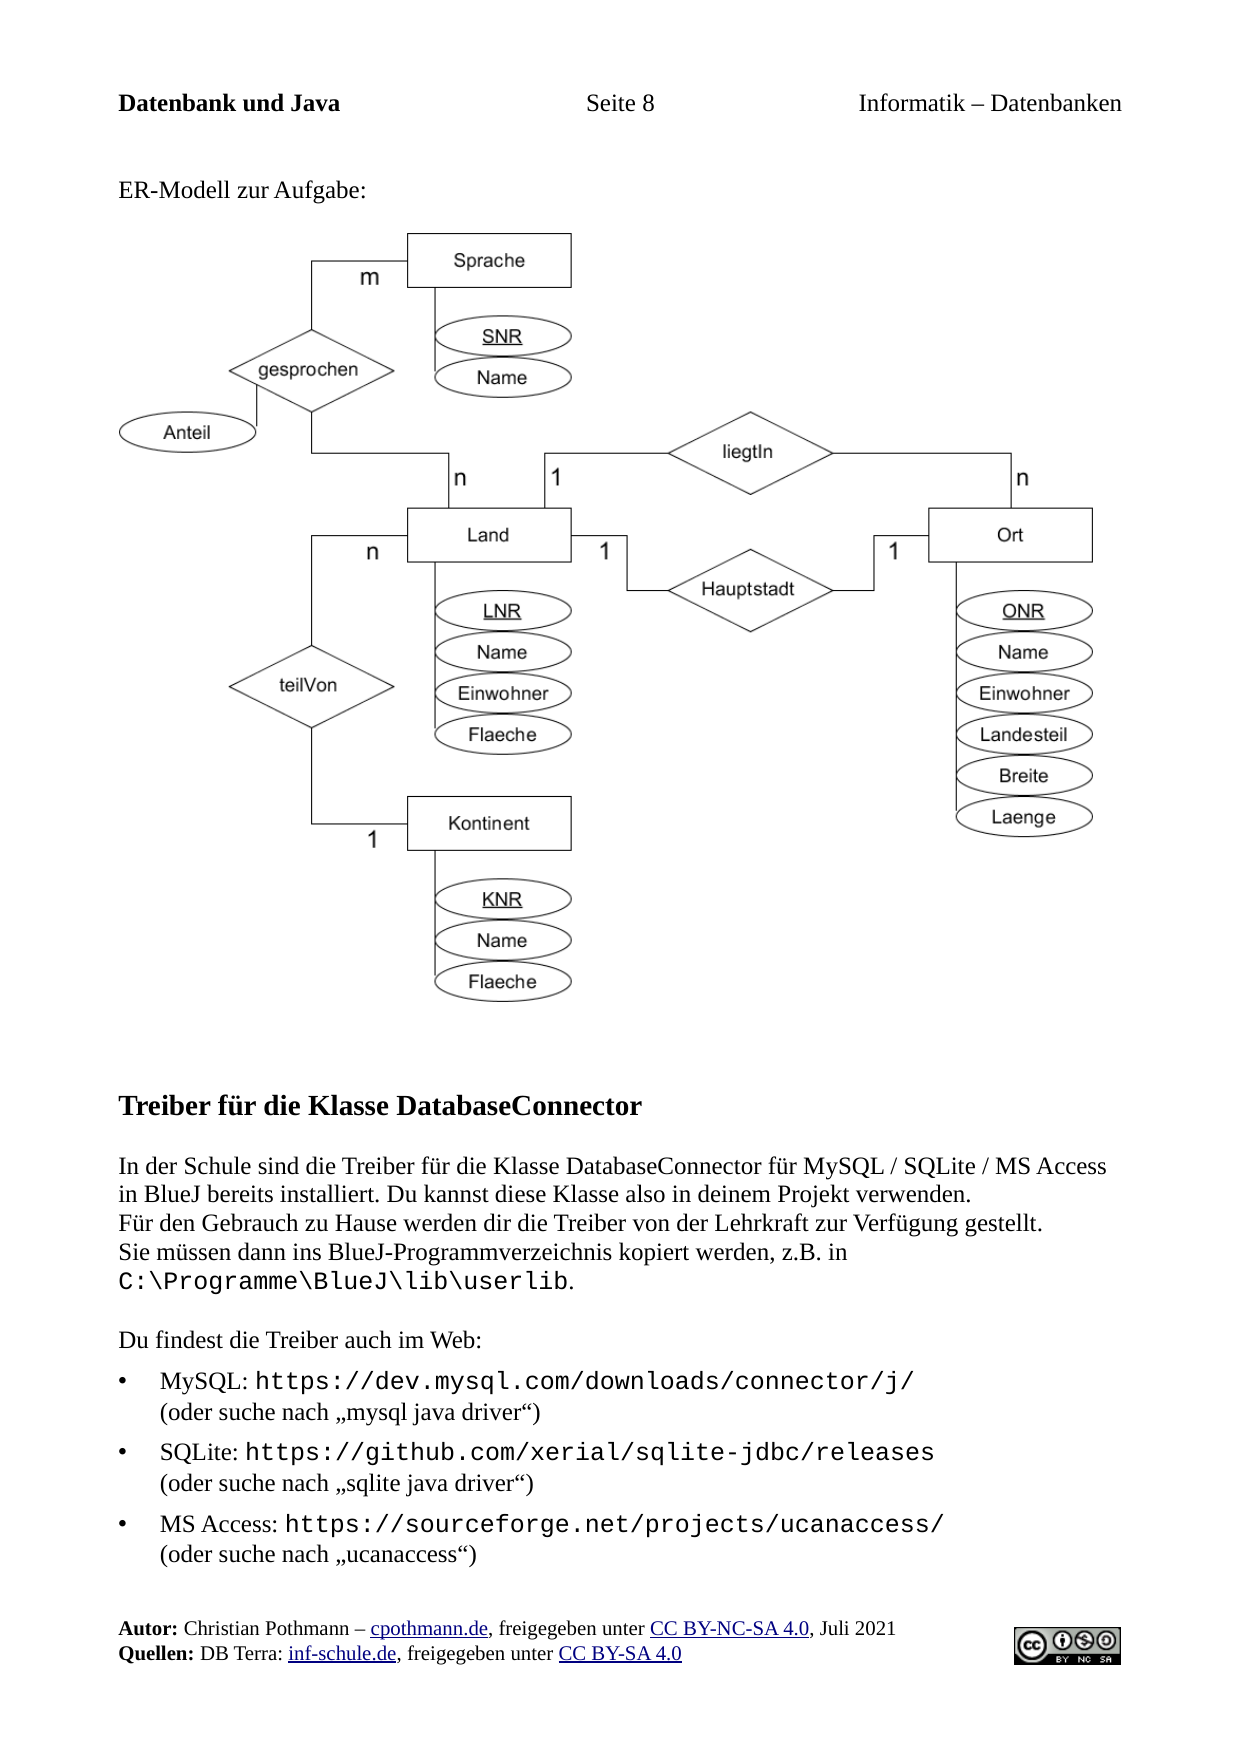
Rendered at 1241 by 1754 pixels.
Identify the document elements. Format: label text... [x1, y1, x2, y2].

list MS Access: https://sourceforge.net/projects/ucanaccess/ (oder suche nach „ucanaccess“) [118, 1509, 1122, 1568]
text In der Schule sind die Treiber für die Klasse DatabaseConnector für MySQL / SQLite / MS Access in BlueJ bereits installiert. Du kannst diese Klasse also in deinem Projekt verwenden. [118, 1151, 1122, 1208]
text Autor: Christian Pothmann – cpothmann.de, freigegeben unter CC BY-NC-SA 4.0, Juli 2021 [118, 1616, 1122, 1640]
picture [118, 233, 1093, 1003]
text Treiber für die Klasse DatabaseConnector [118, 1088, 1122, 1122]
text Für den Gebrauch zu Hause werden dir die Treiber von der Lehrkraft zur Verfügung gestellt. Sie müssen dann ins BlueJ-Programmverzeichnis kopiert werden, z.B. in [118, 1208, 1122, 1266]
text C:\Programme\BlueJ\lib\userlib. [118, 1266, 1122, 1297]
picture [1014, 1627, 1121, 1665]
list MySQL: https://dev.mysql.com/downloads/connector/j/ (oder suche nach „mysql java driver“) [118, 1366, 1122, 1426]
text Quellen: DB Terra: inf-schule.de, freigegeben unter CC BY-SA 4.0 [118, 1640, 1014, 1664]
text ER-Modell zur Aufgabe: [118, 176, 1122, 204]
list SQLite: https://github.com/xerial/sqlite-jdbc/releases (oder suche nach „sqlite java driver“) [118, 1437, 1122, 1497]
text Du findest die Treiber auch im Web: [118, 1325, 1122, 1354]
